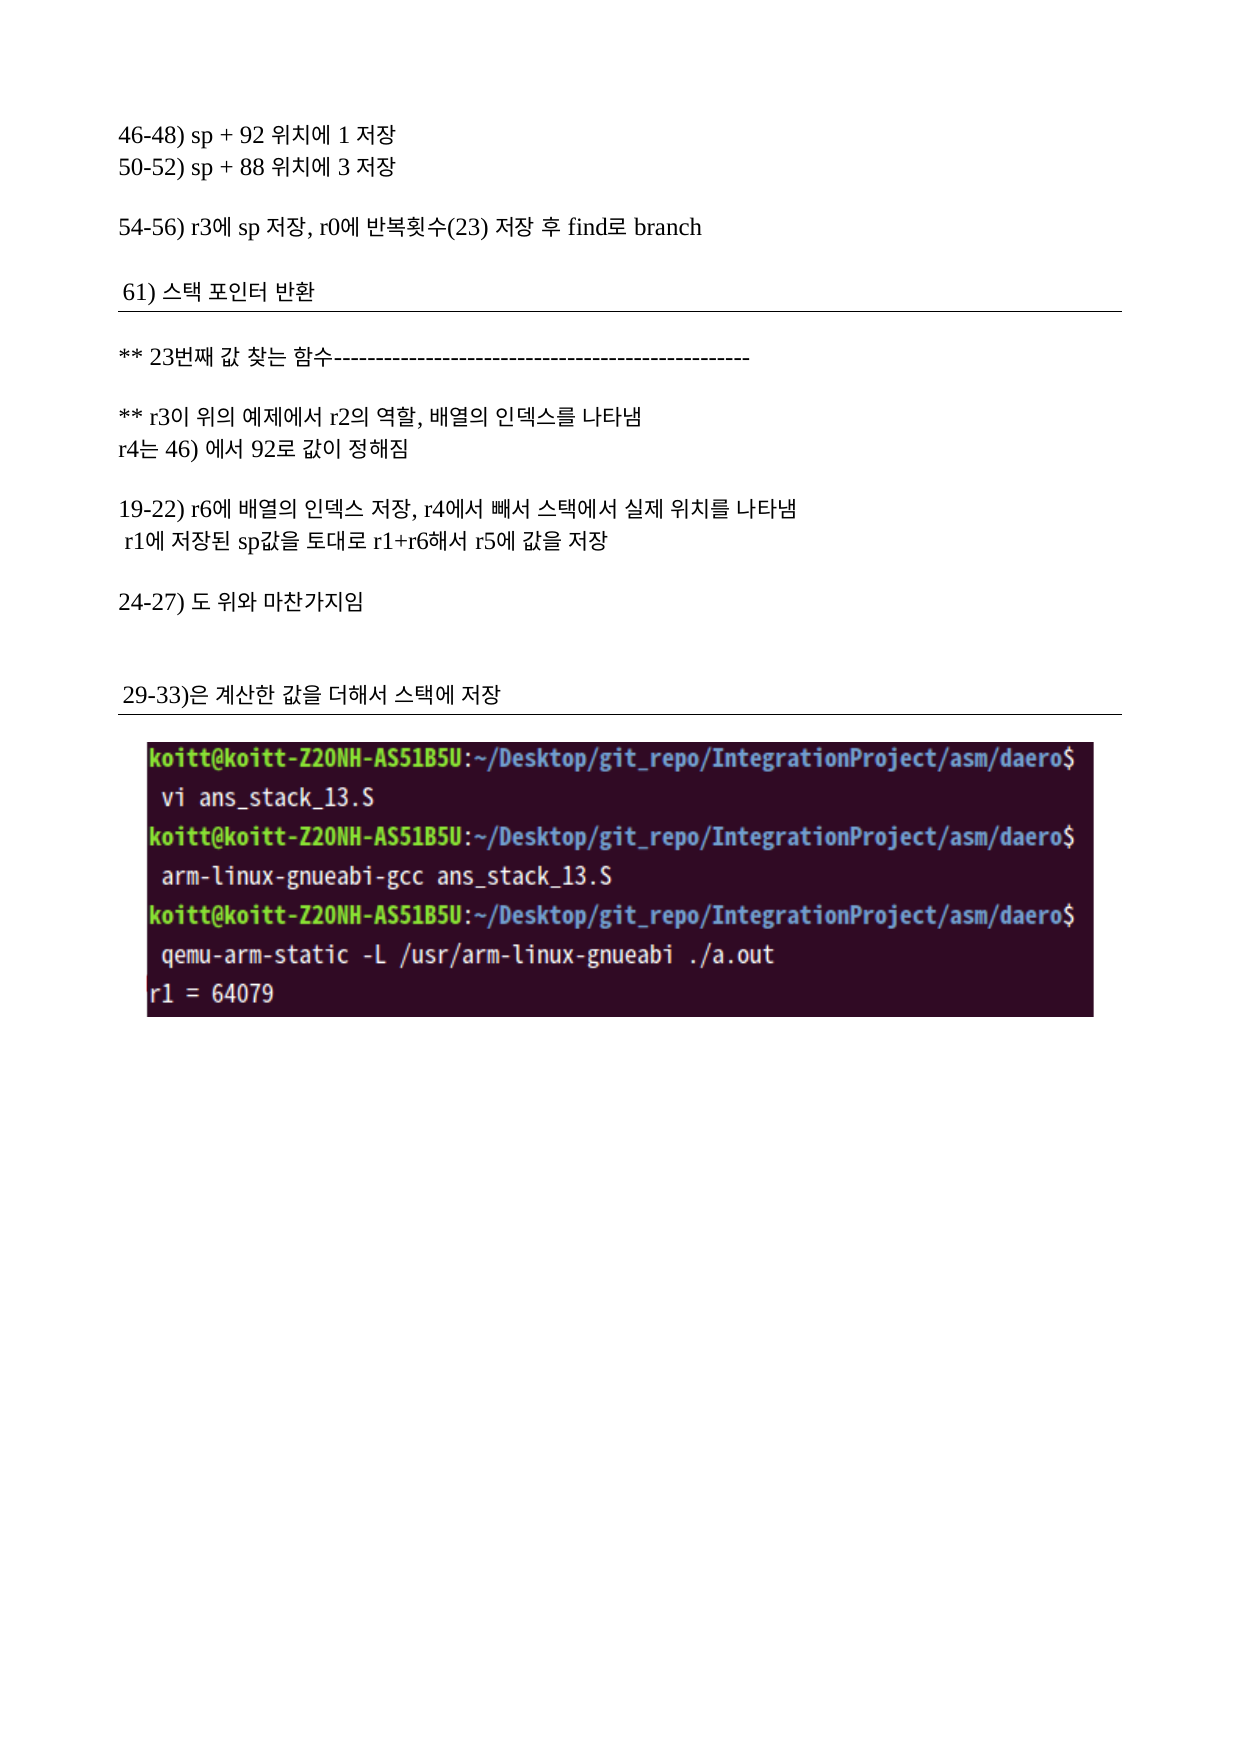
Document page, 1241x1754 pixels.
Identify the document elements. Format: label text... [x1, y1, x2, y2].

text ** 23번째 값 찾는 함수-------------------------------------------------- [118, 340, 1122, 372]
text 54-56) r3에 sp 저장, r0에 반복횟수(23) 저장 후 find로 branch [118, 210, 1122, 242]
text r1에 저장된 sp값을 토대로 r1+r6해서 r5에 값을 저장 [118, 524, 1122, 556]
picture [146, 742, 1094, 1017]
text 61) 스택 포인터 반환 [118, 271, 1122, 311]
text 50-52) sp + 88 위치에 3 저장 [118, 150, 1122, 181]
text 46-48) sp + 92 위치에 1 저장 [118, 118, 1122, 150]
text 29-33)은 계산한 값을 더해서 스택에 저장 [118, 674, 1122, 714]
text 24-27) 도 위와 마찬가지임 [118, 584, 1122, 616]
text ** r3이 위의 예제에서 r2의 역할, 배열의 인덱스를 나타냄 [118, 400, 1122, 432]
text r4는 46) 에서 92로 값이 정해짐 [118, 432, 1122, 464]
text 19-22) r6에 배열의 인덱스 저장, r4에서 빼서 스택에서 실제 위치를 나타냄 [118, 492, 1122, 524]
